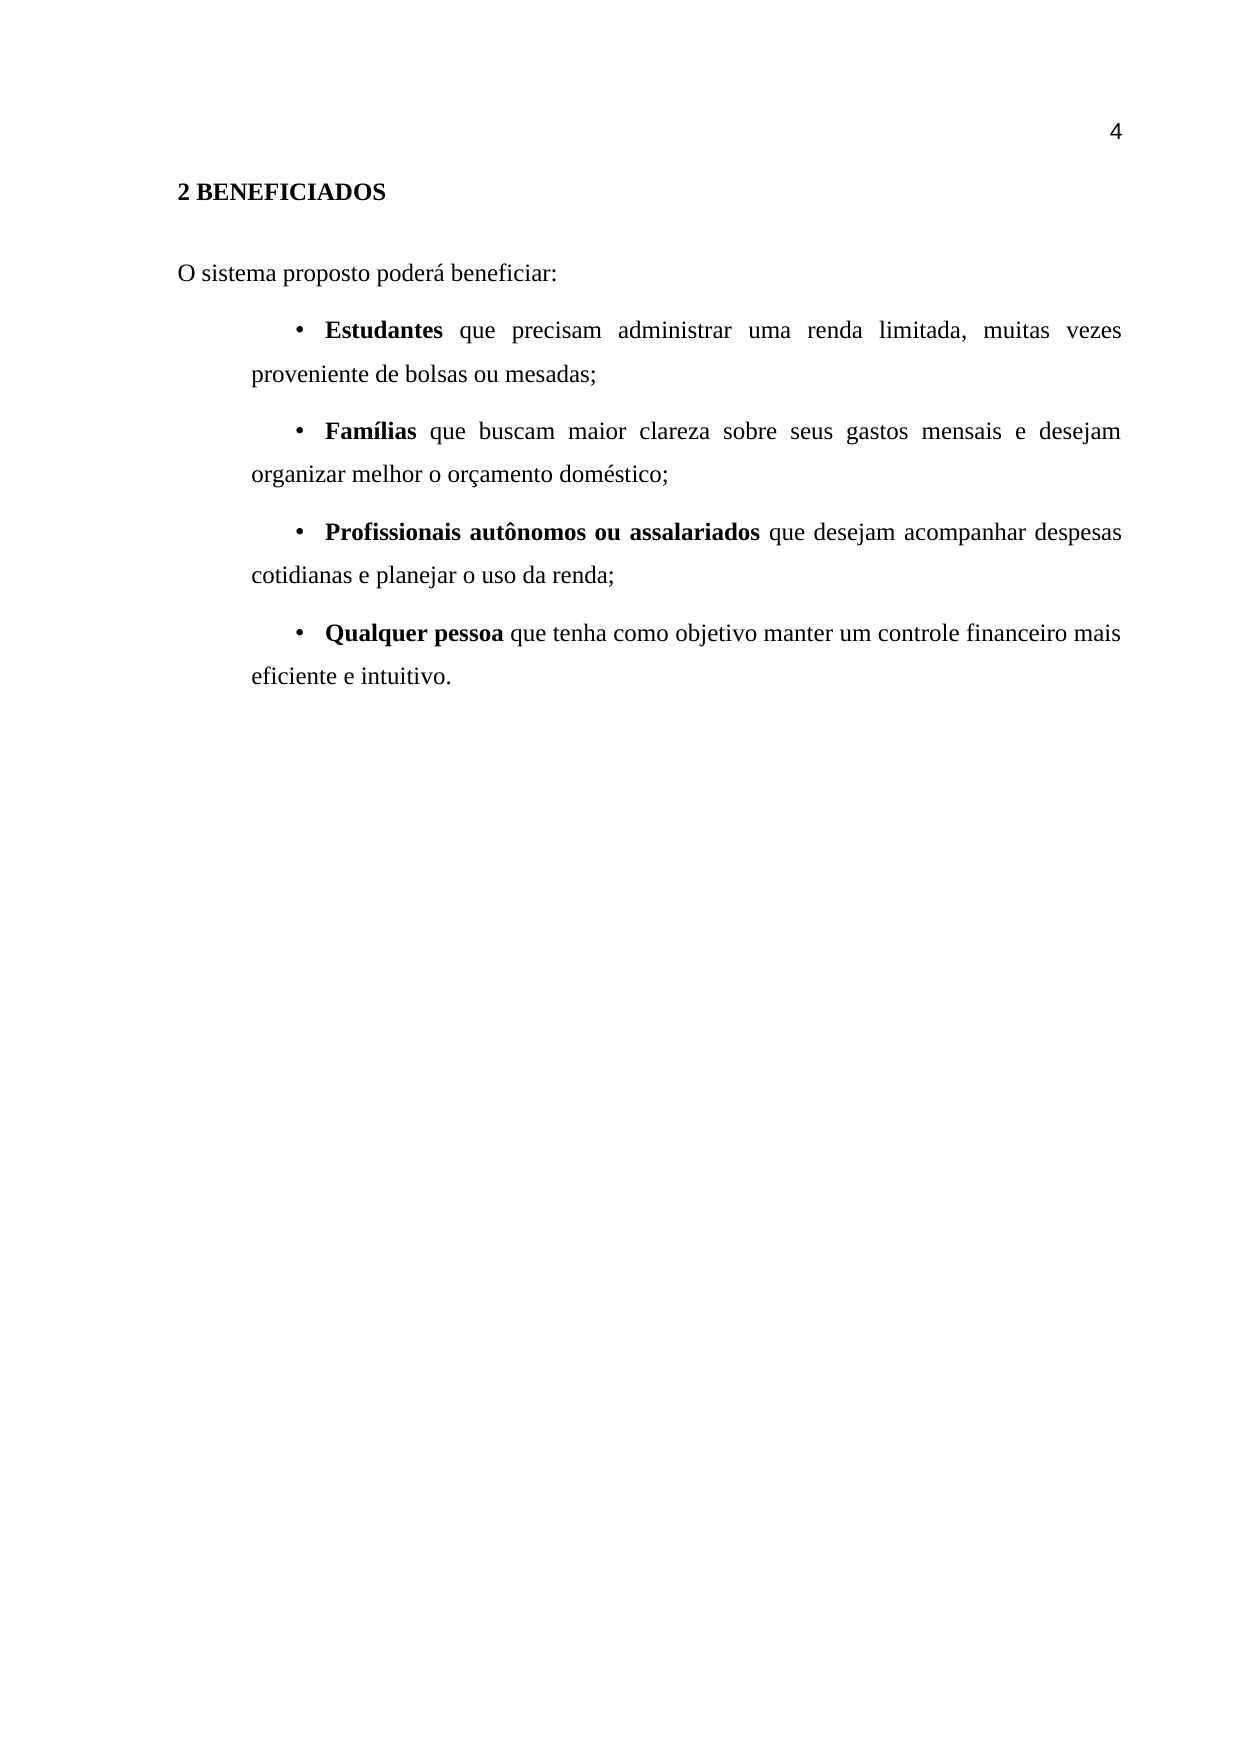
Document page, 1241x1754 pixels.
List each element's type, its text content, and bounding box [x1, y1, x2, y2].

list Qualquer pessoa que tenha como objetivo manter um controle financeiro mais eficiente e intuitivo. [222, 618, 1122, 690]
list Estudantes que precisam administrar uma renda limitada, muitas vezes proveniente de bolsas ou mesadas; [222, 316, 1122, 387]
text O sistema proposto poderá beneficiar: [177, 258, 1122, 287]
subtitle 2 BENEFICIADOS [177, 177, 1122, 206]
list Famílias que buscam maior clareza sobre seus gastos mensais e desejam organizar melhor o orçamento doméstico; [222, 416, 1122, 488]
list Profissionais autônomos ou assalariados que desejam acompanhar despesas cotidianas e planejar o uso da renda; [222, 517, 1122, 589]
